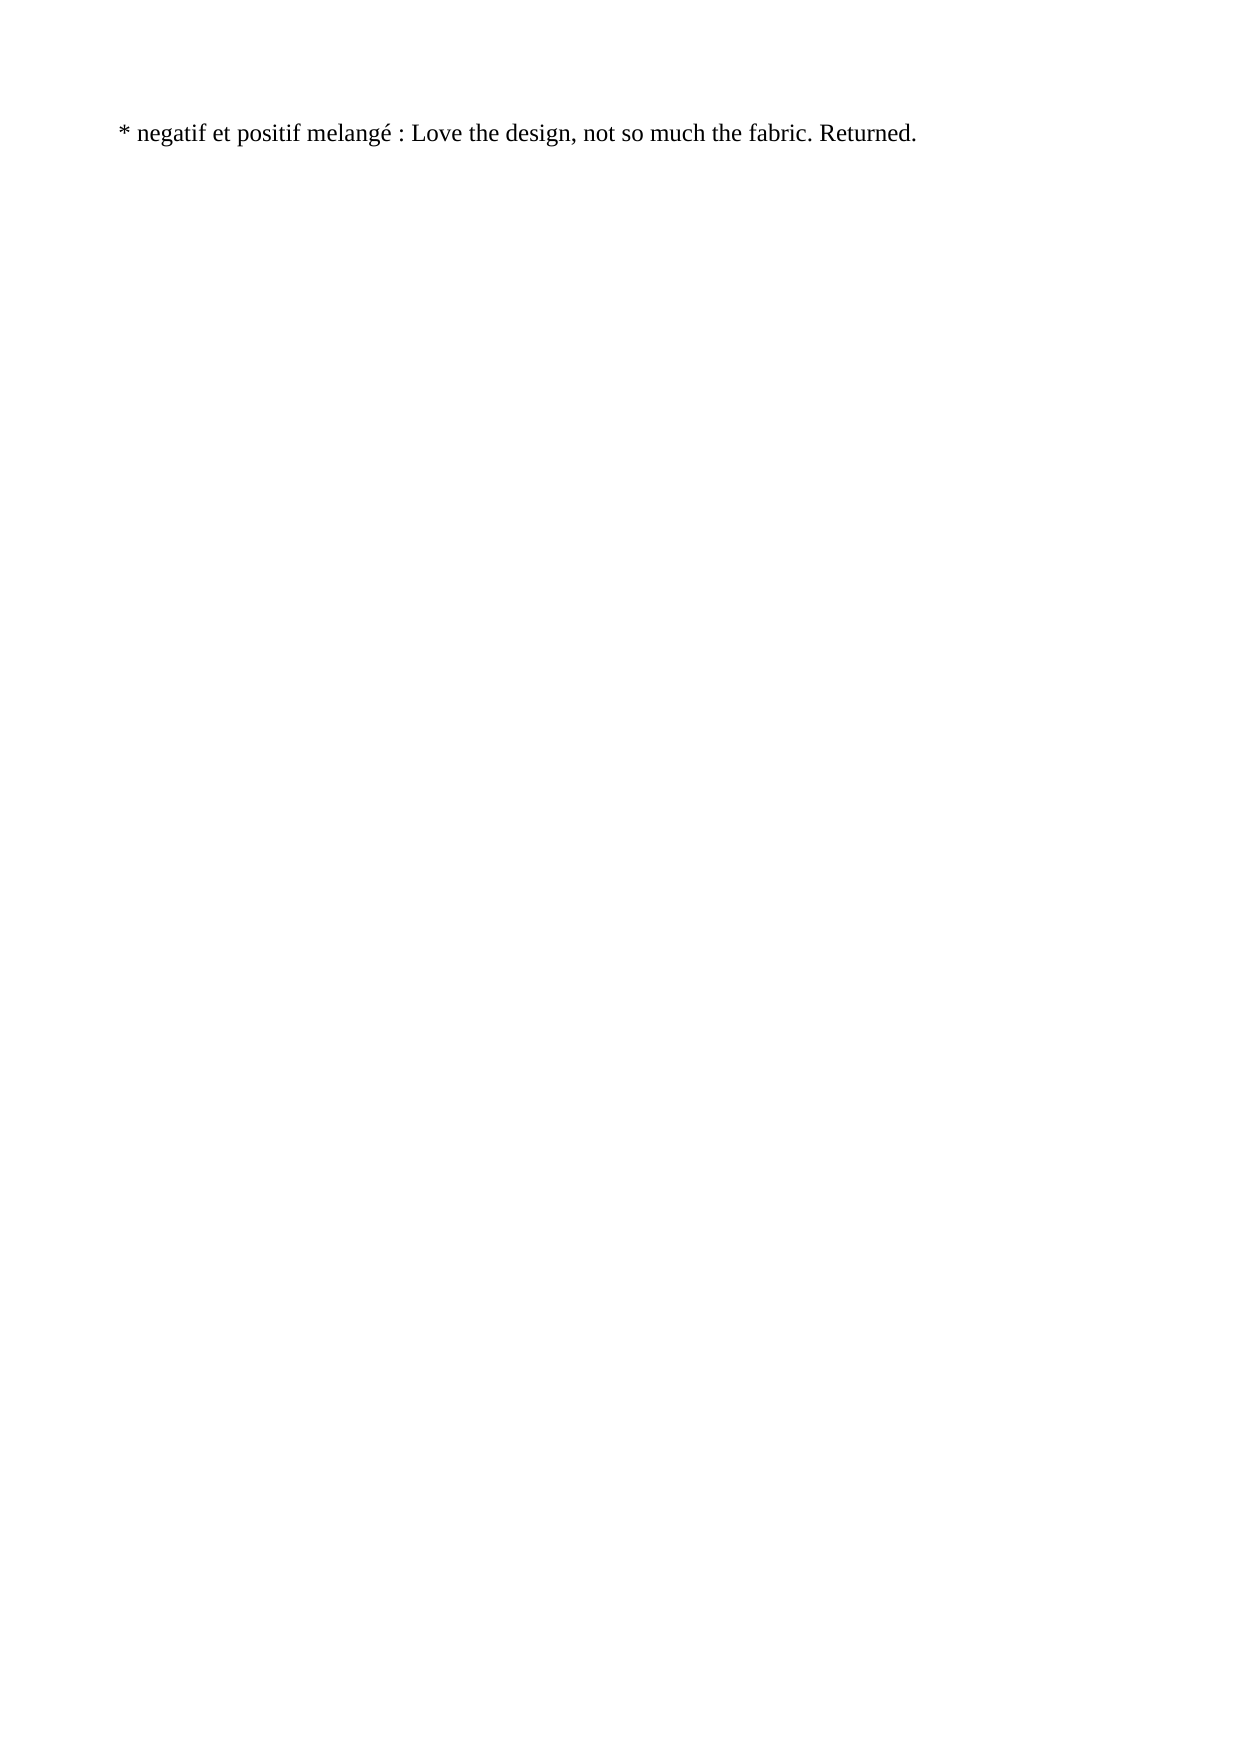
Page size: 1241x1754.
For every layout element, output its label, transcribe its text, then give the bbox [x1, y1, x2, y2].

text * negatif et positif melangé : Love the design, not so much the fabric. Returned. [118, 118, 1122, 147]
